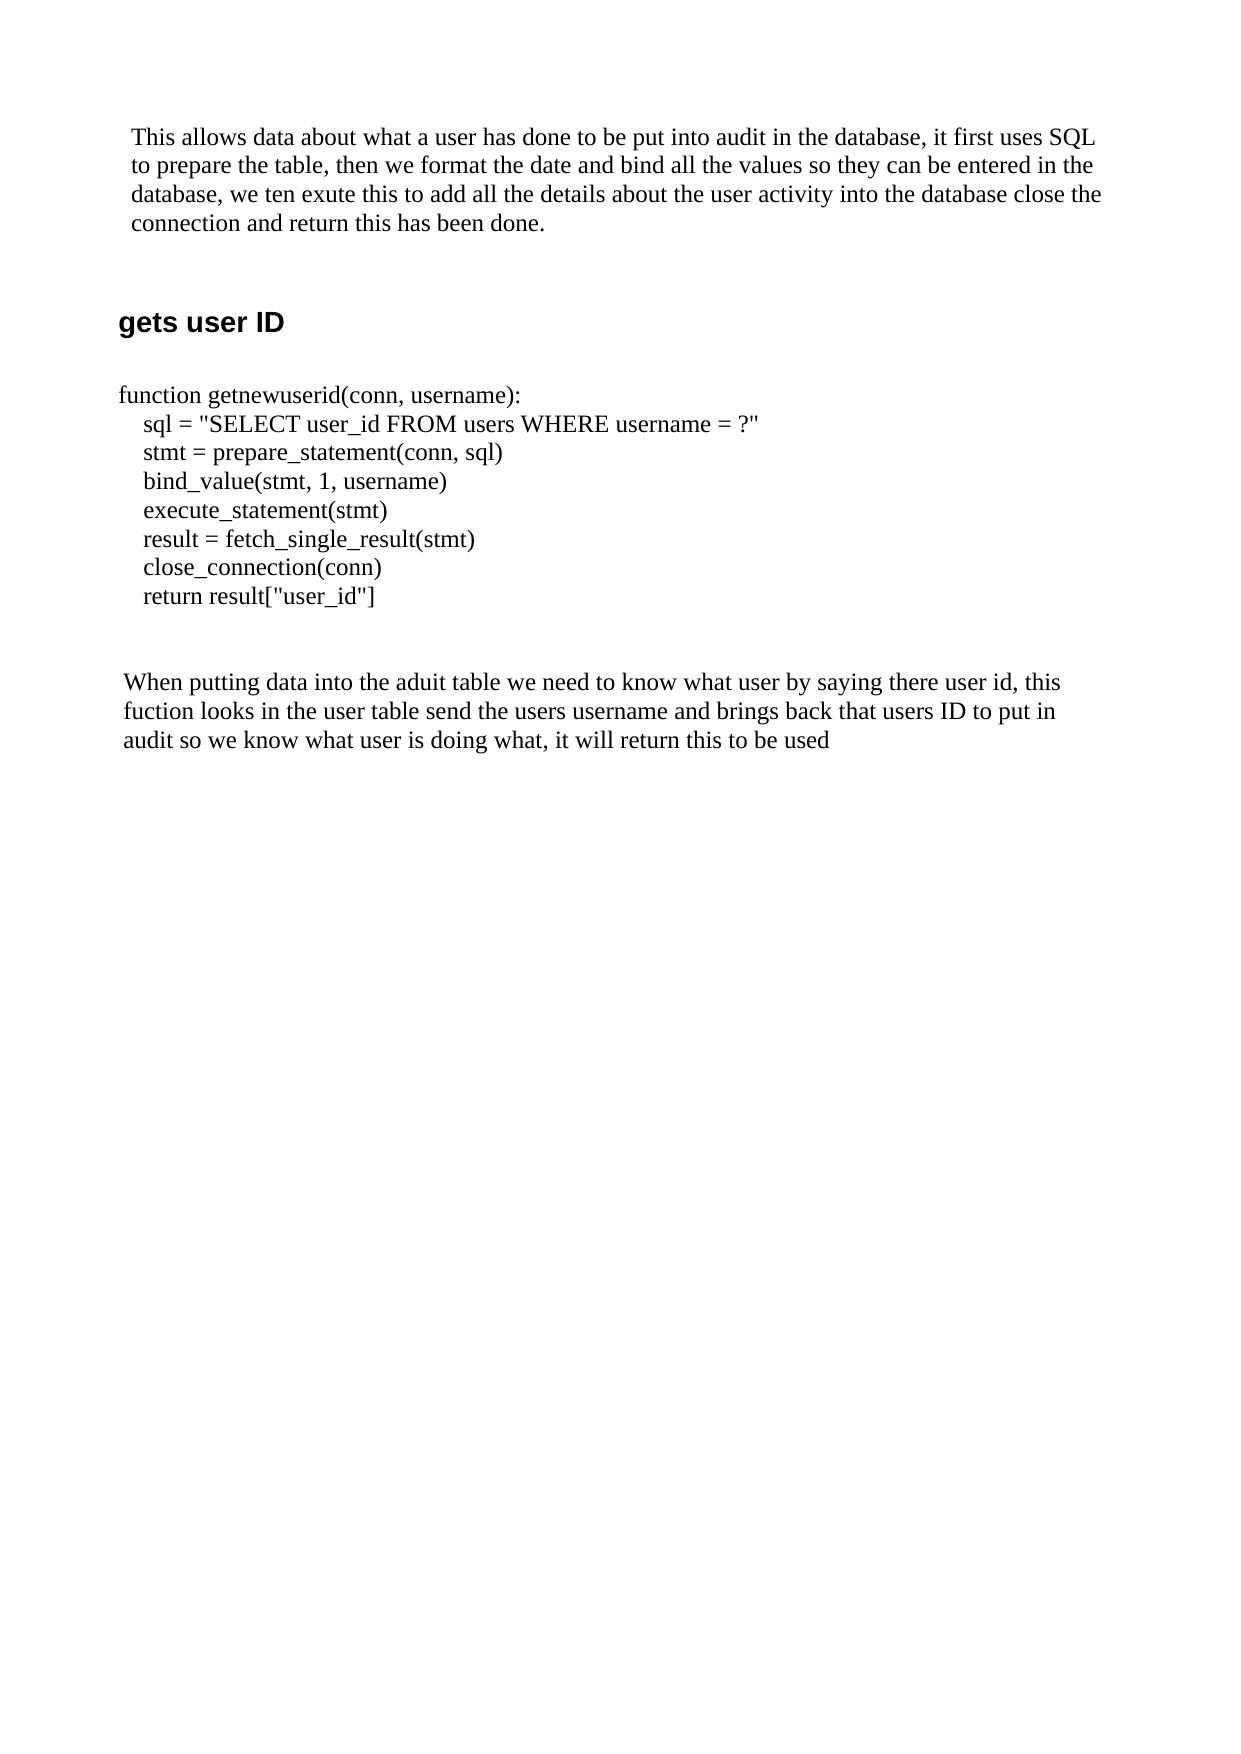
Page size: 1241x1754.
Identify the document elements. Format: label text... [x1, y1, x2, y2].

text return result["user_id"] [118, 581, 1122, 610]
subtitle gets user ID [118, 305, 1122, 339]
text sql = "SELECT user_id FROM users WHERE username = ?" [118, 409, 1122, 437]
text result = fetch_single_result(stmt) [118, 524, 1122, 552]
text stmt = prepare_statement(conn, sql) [118, 437, 1122, 466]
text bind_value(stmt, 1, username) [118, 466, 1122, 495]
text execute_statement(stmt) [118, 495, 1122, 524]
text close_connection(conn) [118, 552, 1122, 581]
text function getnewuserid(conn, username): [118, 380, 1122, 409]
